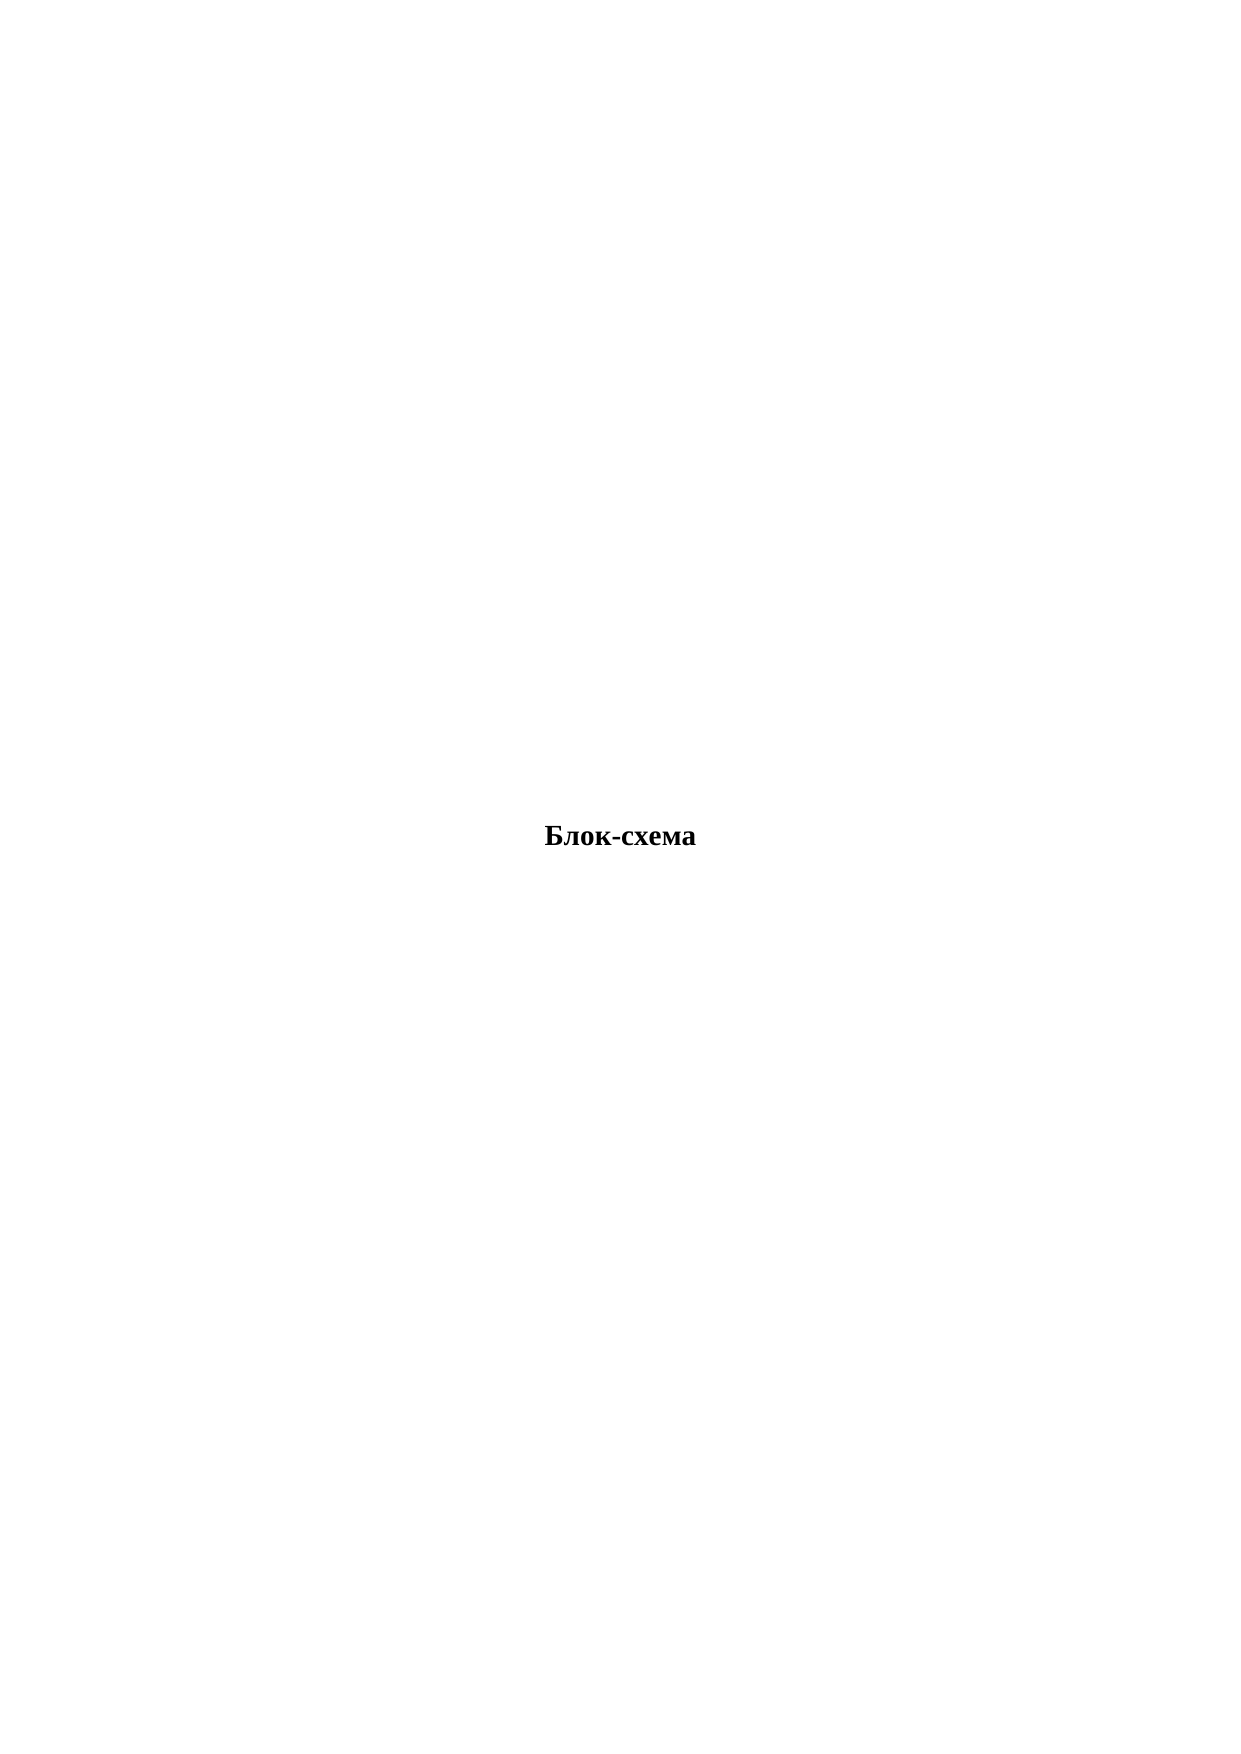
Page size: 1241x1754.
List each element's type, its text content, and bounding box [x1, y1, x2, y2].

text Блок-схема [118, 818, 1122, 851]
